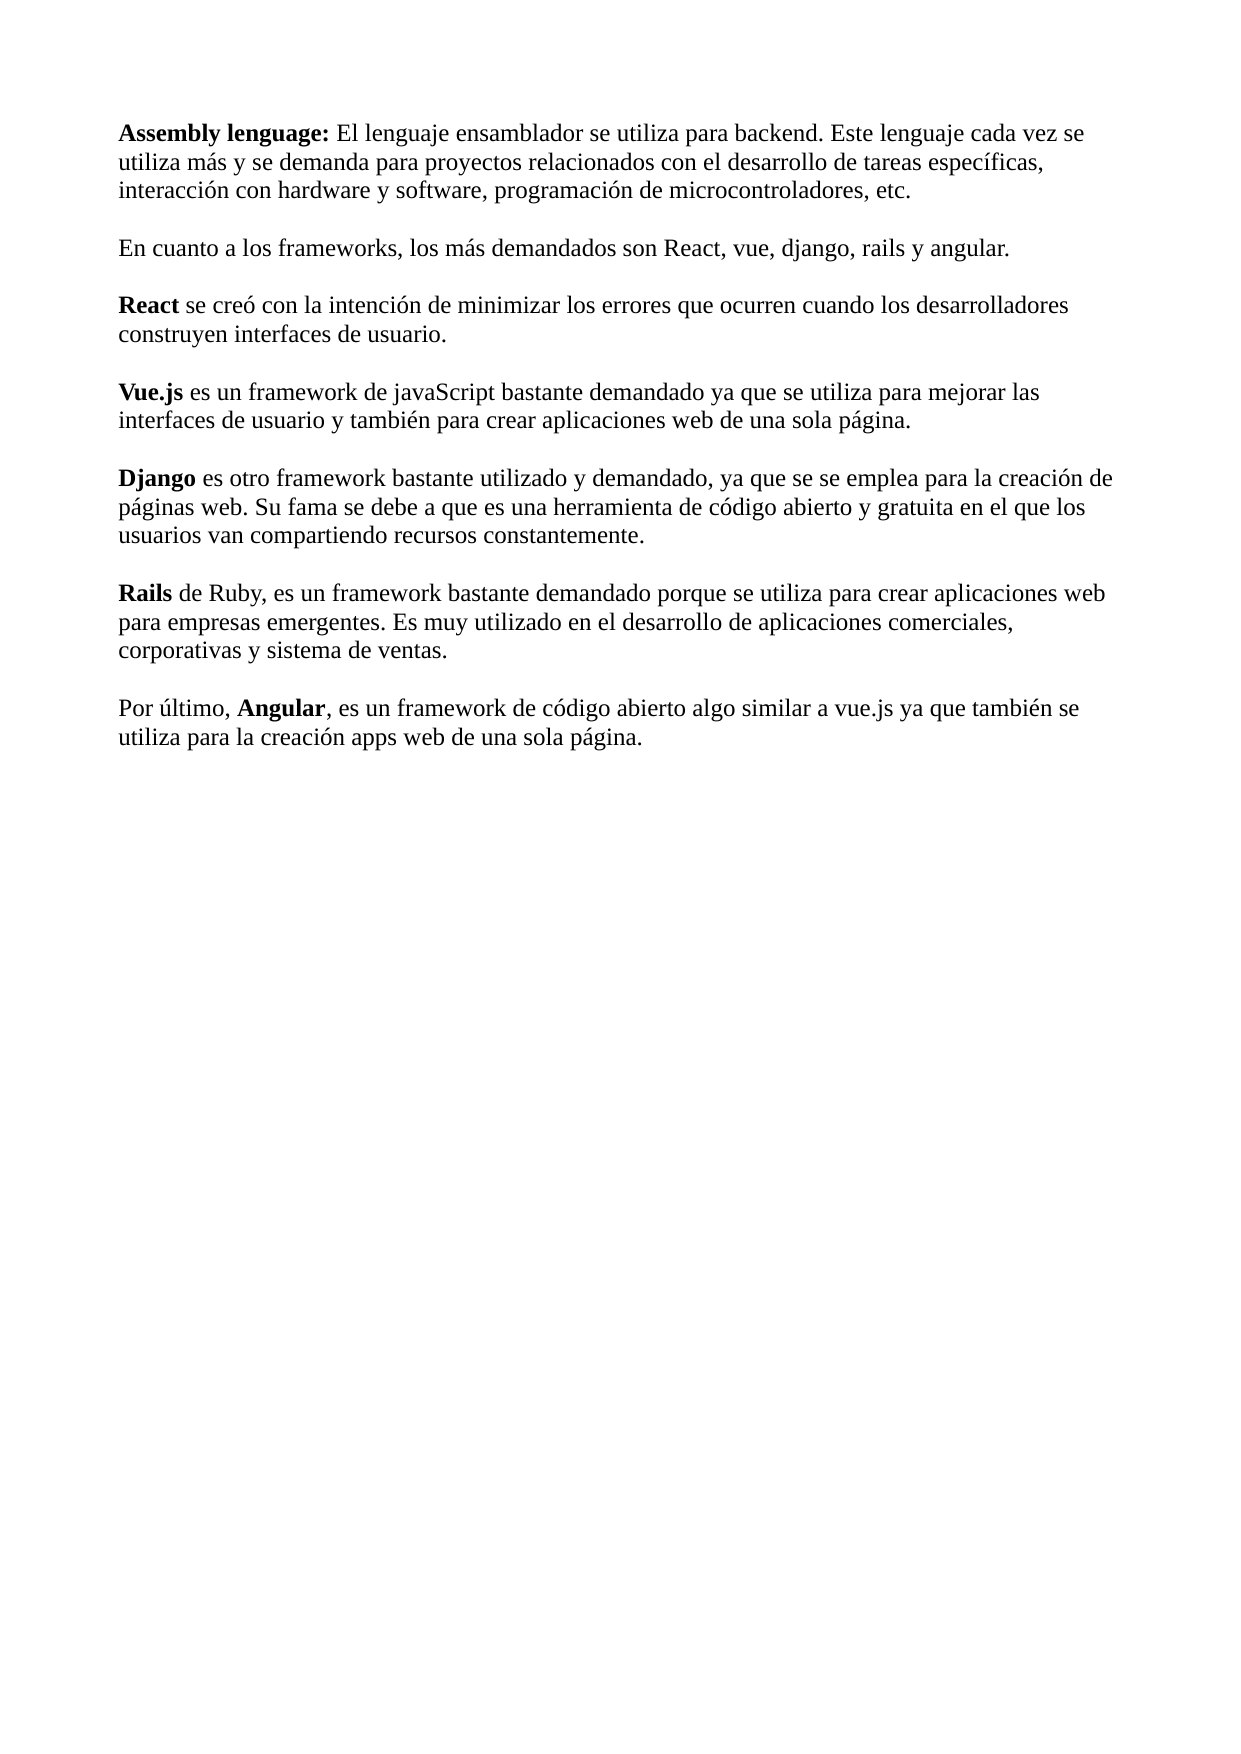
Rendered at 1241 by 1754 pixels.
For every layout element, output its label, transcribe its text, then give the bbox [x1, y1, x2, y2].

text En cuanto a los frameworks, los más demandados son React, vue, django, rails y angular. [118, 233, 1122, 262]
text React se creó con la intención de minimizar los errores que ocurren cuando los desarrolladores construyen interfaces de usuario. [118, 291, 1122, 348]
text Django es otro framework bastante utilizado y demandado, ya que se se emplea para la creación de páginas web. Su fama se debe a que es una herramienta de código abierto y gratuita en el que los usuarios van compartiendo recursos constantemente. [118, 463, 1122, 549]
text Rails de Ruby, es un framework bastante demandado porque se utiliza para crear aplicaciones web para empresas emergentes. Es muy utilizado en el desarrollo de aplicaciones comerciales, corporativas y sistema de ventas. [118, 578, 1122, 664]
text Por último, Angular, es un framework de código abierto algo similar a vue.js ya que también se utiliza para la creación apps web de una sola página. [118, 693, 1122, 751]
text Vue.js es un framework de javaScript bastante demandado ya que se utiliza para mejorar las interfaces de usuario y también para crear aplicaciones web de una sola página. [118, 377, 1122, 434]
text Assembly lenguage: El lenguaje ensamblador se utiliza para backend. Este lenguaje cada vez se utiliza más y se demanda para proyectos relacionados con el desarrollo de tareas específicas, interacción con hardware y software, programación de microcontroladores, etc. [118, 118, 1122, 204]
